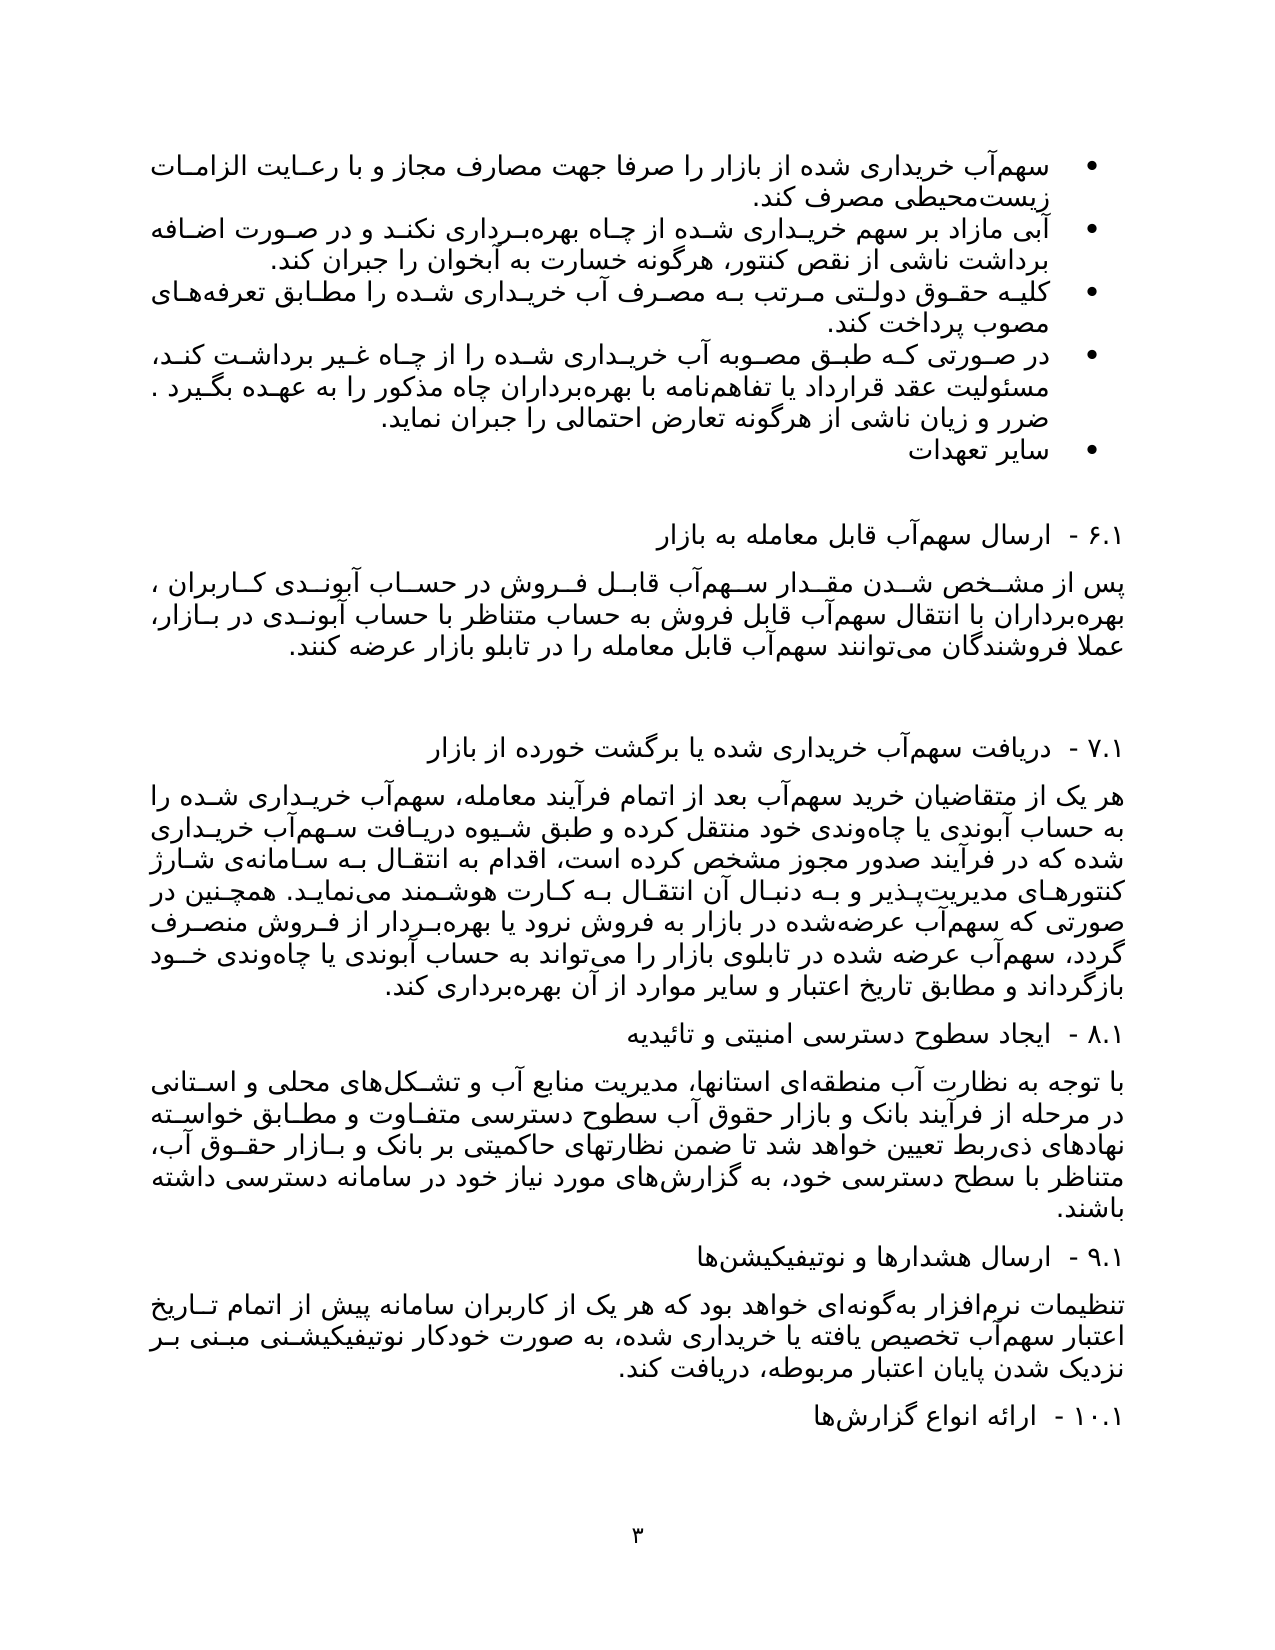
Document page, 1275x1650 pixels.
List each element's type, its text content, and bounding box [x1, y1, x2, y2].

text ۹.۱ - ارسال هشدارها و نوتیفیکیشن‌ها [150, 1241, 1125, 1272]
text با توجه به نظارت آب منطقه‌ای استانها، مدیریت منابع آب و تشکل‌های محلی و استانی در مرحله از فرآیند بانک و بازار حقوق آب سطوح دسترسی متفاوت و مطابق خواسته نهادهای ذی‌ربط تعیین خواهد شد تا ضمن نظارتهای حاکمیتی بر بانک و بازار حقوق آب، متناظر با سطح دسترسی خود، به گزارش‌های مورد نیاز خود در سامانه دسترسی داشته باشند. [150, 1066, 1125, 1224]
list کلیه حقوق دولتی مرتب به مصرف آب خریداری شده را مطابق تعرفه‌های مصوب پرداخت کند. [150, 276, 1087, 339]
list سایر تعهدات [150, 434, 1087, 466]
text پس از مشخص شدن مقدار سهم‌آب قابل فروش در حساب آبوندی کاربران ، بهره‌برداران با انتقال سهم‌آب قابل فروش به حساب متناظر با حساب آبوندی در بازار، عملا فروشندگان می‌توانند سهم‌آب قابل معامله را در تابلو بازار عرضه کنند. [150, 567, 1125, 662]
text تنظیمات نرم‌افزار به‌گونه‌ای خواهد بود که هر یک از کاربران سامانه پیش از اتمام تاریخ اعتبار سهم‌آب تخصیص یافته یا خریداری شده، به صورت خودکار نوتیفیکیشنی مبنی بر نزدیک شدن پایان اعتبار مربوطه، دریافت کند. [150, 1289, 1125, 1384]
text ۱۰.۱ - ارائه انواع گزارش‌ها [150, 1400, 1125, 1432]
list در صورتی که طبق مصوبه آب خریداری شده را از چاه غیر برداشت کند، مسئولیت عقد قرارداد یا تفاهم‌نامه با بهره‌برداران چاه مذکور را به عهده بگیرد . ضرر و زیان ناشی از هرگونه تعارض احتمالی را جبران نماید. [150, 339, 1087, 434]
text ۷.۱ - دریافت سهم‌آب خریداری شده یا برگشت خورده از بازار [150, 732, 1125, 764]
list سهم‌آب خریداری شده از بازار را صرفا جهت مصارف مجاز و با رعایت الزامات زیست‌محیطی مصرف کند. [150, 150, 1087, 213]
list آبی مازاد بر سهم خریداری شده از چاه بهره‌برداری نکند و در صورت اضافه برداشت ناشی از نقص کنتور، هرگونه خسارت به آبخوان را جبران کند. [150, 213, 1087, 276]
text هر یک از متقاضیان خرید سهم‌آب بعد از اتمام فرآیند معامله، سهم‌آب خریداری شده را به حساب آبوندی یا چاه‌وندی خود منتقل کرده و طبق شیوه دریافت سهم‌آب خریداری شده که در فرآیند صدور مجوز مشخص کرده است، اقدام به انتقال به سامانه‌ی شارژ کنتورهای مدیریت‌پذیر و به دنبال آن انتقال به کارت هوشمند می‌نماید. همچنین در صورتی که سهم‌آب عرضه‌شده در بازار به فروش نرود یا بهره‌بردار از فروش منصرف گردد، سهم‌آب عرضه شده در تابلوی بازار را می‌تواند به حساب آبوندی یا چاه‌وندی خود بازگرداند و مطابق تاریخ اعتبار و سایر موارد از آن بهره‌برداری کند. [150, 781, 1125, 1001]
text ۶.۱ - ارسال سهم‌آب قابل معامله به بازار [150, 519, 1125, 551]
text ۸.۱ - ایجاد سطوح دسترسی امنیتی و تائیدیه [150, 1018, 1125, 1050]
